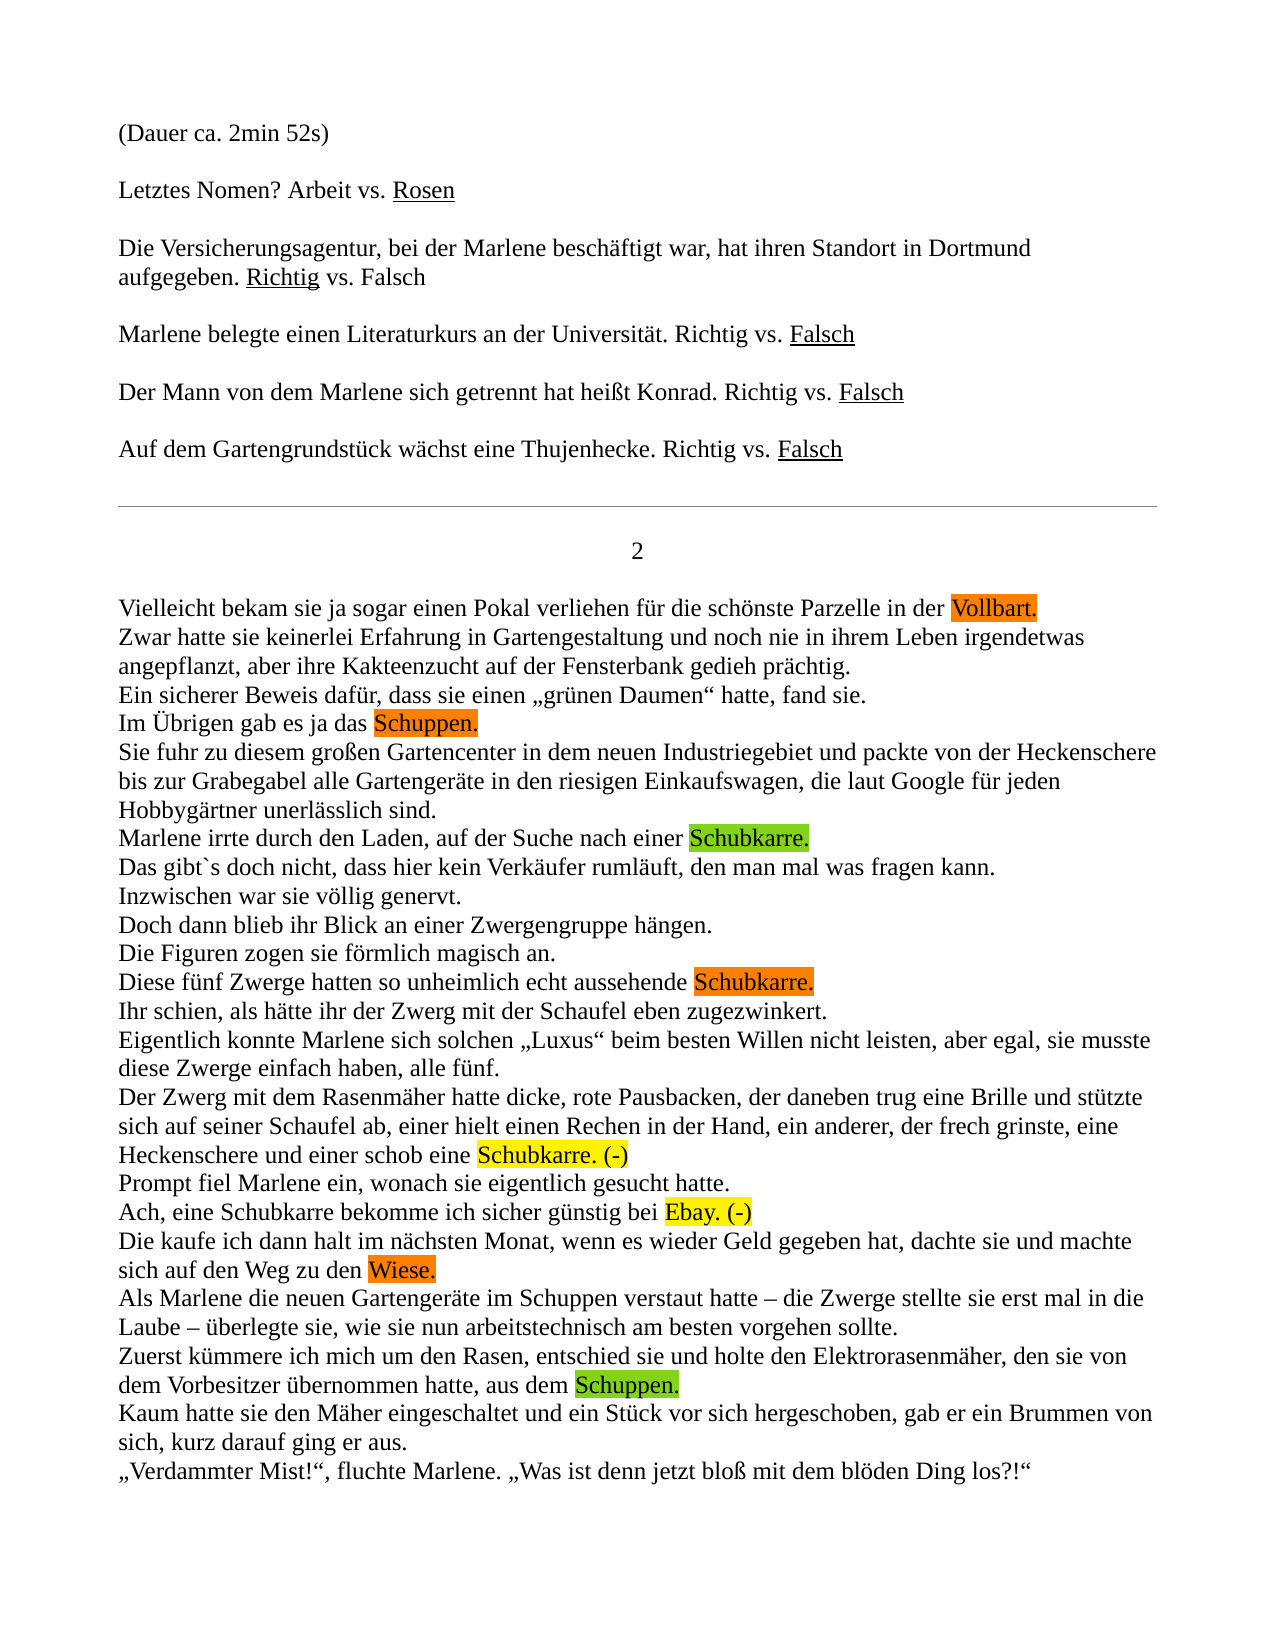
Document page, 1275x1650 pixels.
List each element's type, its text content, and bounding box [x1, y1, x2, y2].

text Die Versicherungsagentur, bei der Marlene beschäftigt war, hat ihren Standort in Dortmund aufgegeben. Richtig vs. Falsch [118, 233, 1157, 291]
text Die kaufe ich dann halt im nächsten Monat, wenn es wieder Geld gegeben hat, dachte sie und machte sich auf den Weg zu den Wiese. [118, 1226, 1157, 1283]
text Der Mann von dem Marlene sich getrennt hat heißt Konrad. Richtig vs. Falsch [118, 377, 1157, 406]
text Als Marlene die neuen Gartengeräte im Schuppen verstaut hatte – die Zwerge stellte sie erst mal in die Laube – überlegte sie, wie sie nun arbeitstechnisch am besten vorgehen sollte. [118, 1283, 1157, 1341]
text Vielleicht bekam sie ja sogar einen Pokal verliehen für die schönste Parzelle in der Vollbart. [118, 593, 1157, 622]
text Kaum hatte sie den Mäher eingeschaltet und ein Stück vor sich hergeschoben, gab er ein Brummen von sich, kurz darauf ging er aus. [118, 1398, 1157, 1456]
text Marlene belegte einen Literaturkurs an der Universität. Richtig vs. Falsch [118, 319, 1157, 348]
text Diese fünf Zwerge hatten so unheimlich echt aussehende Schubkarre. [118, 967, 1157, 996]
text Zwar hatte sie keinerlei Erfahrung in Gartengestaltung und noch nie in ihrem Leben irgendetwas [118, 622, 1157, 651]
text Auf dem Gartengrundstück wächst eine Thujenhecke. Richtig vs. Falsch [118, 434, 1157, 463]
text Doch dann blieb ihr Blick an einer Zwergengruppe hängen. [118, 910, 1157, 938]
text Im Übrigen gab es ja das Schuppen. [118, 708, 1157, 737]
text Zuerst kümmere ich mich um den Rasen, entschied sie und holte den Elektrorasenmäher, den sie von dem Vorbesitzer übernommen hatte, aus dem Schuppen. [118, 1341, 1157, 1398]
text Eigentlich konnte Marlene sich solchen „Luxus“ beim besten Willen nicht leisten, aber egal, sie musste diese Zwerge einfach haben, alle fünf. [118, 1025, 1157, 1082]
text Marlene irrte durch den Laden, auf der Suche nach einer Schubkarre. [118, 823, 1157, 852]
text Letztes Nomen? Arbeit vs. Rosen [118, 176, 1157, 204]
text Das gibt`s doch nicht, dass hier kein Verkäufer rumläuft, den man mal was fragen kann. [118, 852, 1157, 881]
text Inzwischen war sie völlig genervt. [118, 881, 1157, 910]
text Ihr schien, als hätte ihr der Zwerg mit der Schaufel eben zugezwinkert. [118, 996, 1157, 1025]
text (Dauer ca. 2min 52s) [118, 118, 1157, 147]
text Der Zwerg mit dem Rasenmäher hatte dicke, rote Pausbacken, der daneben trug eine Brille und stützte sich auf seiner Schaufel ab, einer hielt einen Rechen in der Hand, ein anderer, der frech grinste, eine Heckenschere und einer schob eine Schubkarre. (-) [118, 1082, 1157, 1168]
text Sie fuhr zu diesem großen Gartencenter in dem neuen Industriegebiet und packte von der Heckenschere bis zur Grabegabel alle Gartengeräte in den riesigen Einkaufswagen, die laut Google für jeden Hobbygärtner unerlässlich sind. [118, 737, 1157, 823]
text Ein sicherer Beweis dafür, dass sie einen „grünen Daumen“ hatte, fand sie. [118, 680, 1157, 708]
text Ach, eine Schubkarre bekomme ich sicher günstig bei Ebay. (-) [118, 1197, 1157, 1226]
text angepflanzt, aber ihre Kakteenzucht auf der Fensterbank gedieh prächtig. [118, 651, 1157, 680]
text 2 [118, 536, 1157, 565]
text Prompt fiel Marlene ein, wonach sie eigentlich gesucht hatte. [118, 1168, 1157, 1197]
text Die Figuren zogen sie förmlich magisch an. [118, 938, 1157, 967]
text „Verdammter Mist!“, fluchte Marlene. „Was ist denn jetzt bloß mit dem blöden Ding los?!“ [118, 1456, 1157, 1485]
